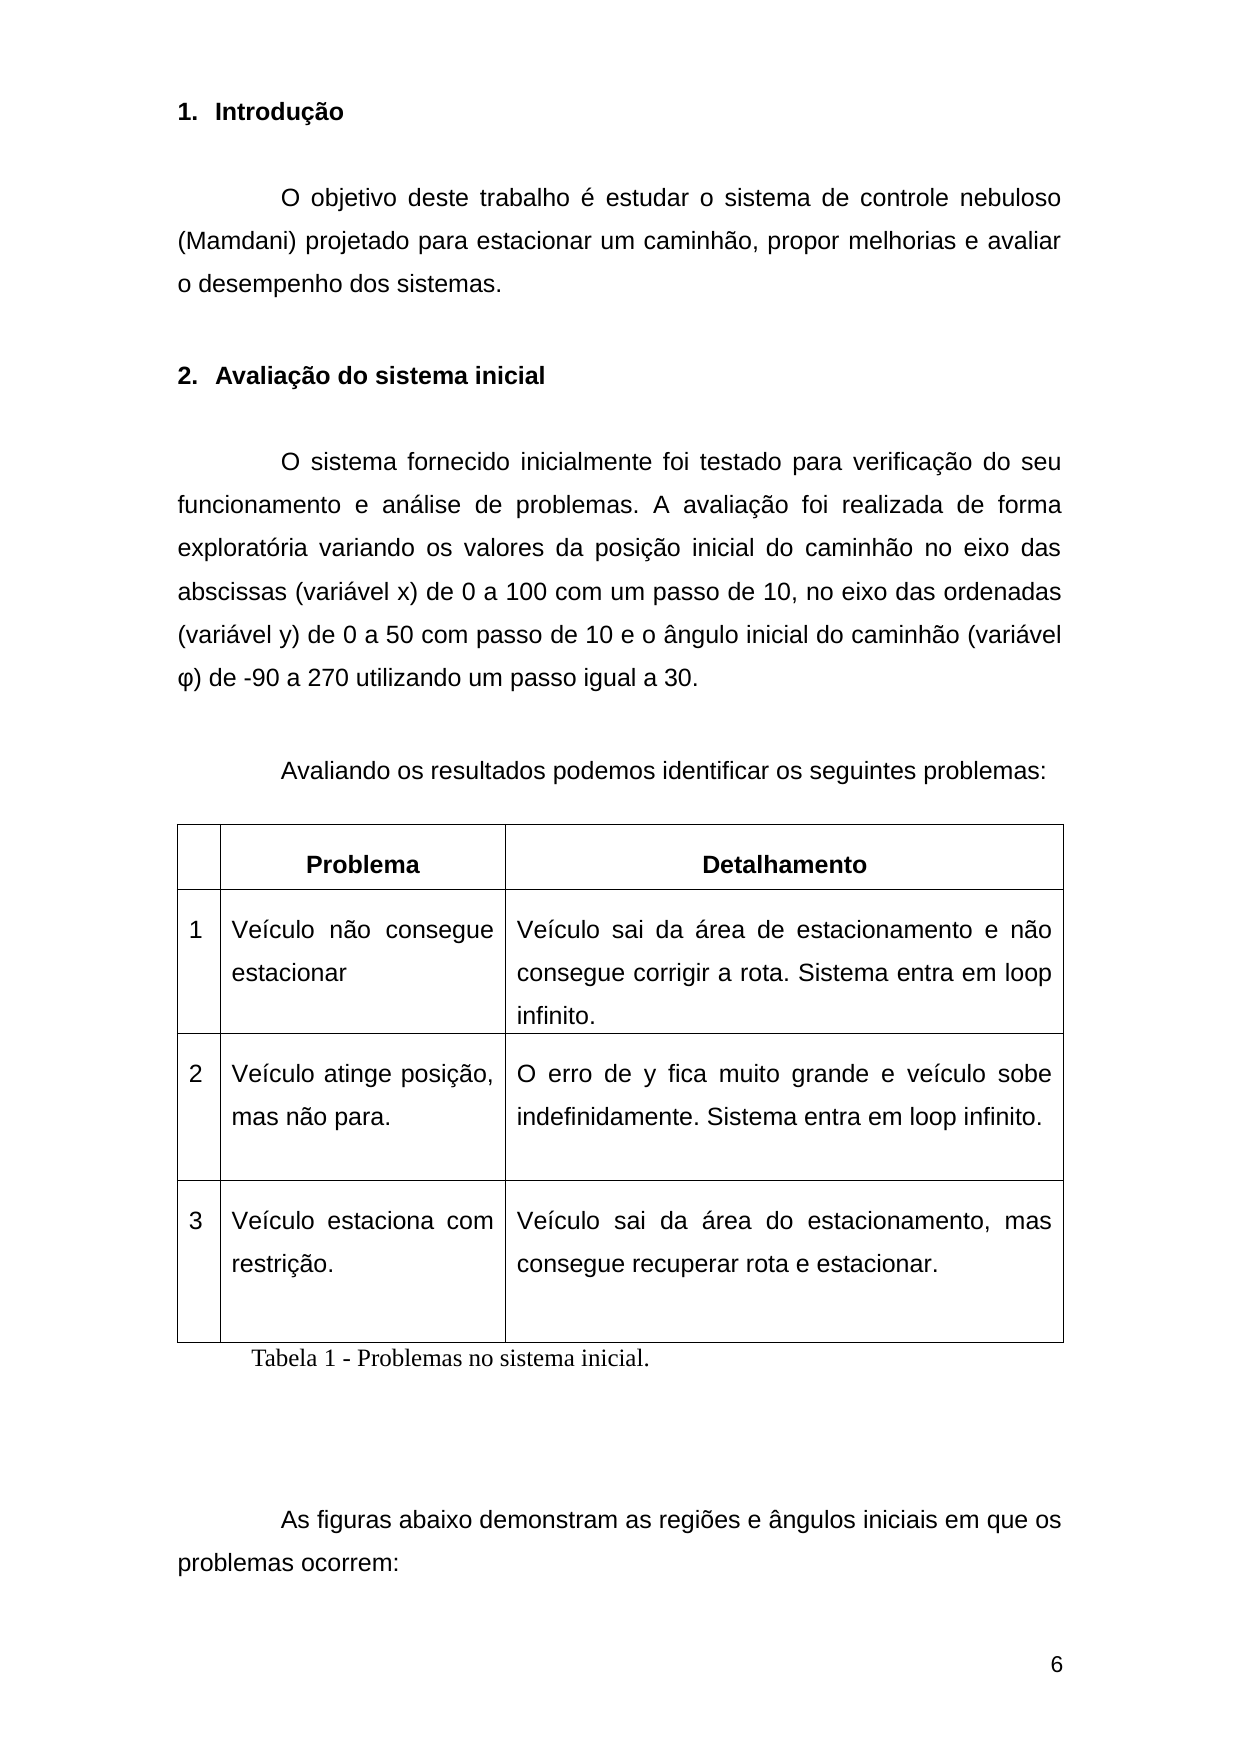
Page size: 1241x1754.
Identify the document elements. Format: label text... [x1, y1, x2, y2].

subtitle Avaliação do sistema inicial [177, 361, 1063, 390]
table_cell Veículo não consegue estacionar [221, 890, 505, 1033]
text As figuras abaixo demonstram as regiões e ângulos iniciais em que os problemas ocorrem: [177, 1504, 1063, 1576]
table_cell Veículo atinge posição, mas não para. [221, 1034, 505, 1180]
text O sistema fornecido inicialmente foi testado para verificação do seu funcionamento e análise de problemas. A avaliação foi realizada de forma exploratória variando os valores da posição inicial do caminhão no eixo das abscissas (variável x) de 0 a 100 com um passo de 10, no eixo das ordenadas (variável y) de 0 a 50 com passo de 10 e o ângulo inicial do caminhão (variável φ) de -90 a 270 utilizando um passo igual a 30. [177, 447, 1063, 691]
table_header [178, 825, 220, 889]
table_cell O erro de y fica muito grande e veículo sobe indefinidamente. Sistema entra em loop infinito. [506, 1034, 1063, 1180]
table_cell Veículo sai da área de estacionamento e não consegue corrigir a rota. Sistema entra em loop infinito. [506, 890, 1063, 1033]
table_header Detalhamento [506, 825, 1063, 889]
table_header Problema [221, 825, 505, 889]
text O objetivo deste trabalho é estudar o sistema de controle nebuloso (Mamdani) projetado para estacionar um caminhão, propor melhorias e avaliar o desempenho dos sistemas. [177, 183, 1063, 298]
table_cell Veículo estaciona com restrição. [221, 1181, 505, 1342]
table_cell 1 [178, 890, 220, 1033]
table_cell 3 [178, 1181, 220, 1342]
table_cell 2 [178, 1034, 220, 1180]
subtitle Introdução [177, 97, 1063, 126]
text Tabela 1 - Problemas no sistema inicial. [177, 1343, 1063, 1372]
table_cell Veículo sai da área do estacionamento, mas consegue recuperar rota e estacionar. [506, 1181, 1063, 1342]
text Avaliando os resultados podemos identificar os seguintes problemas: [177, 756, 1063, 784]
